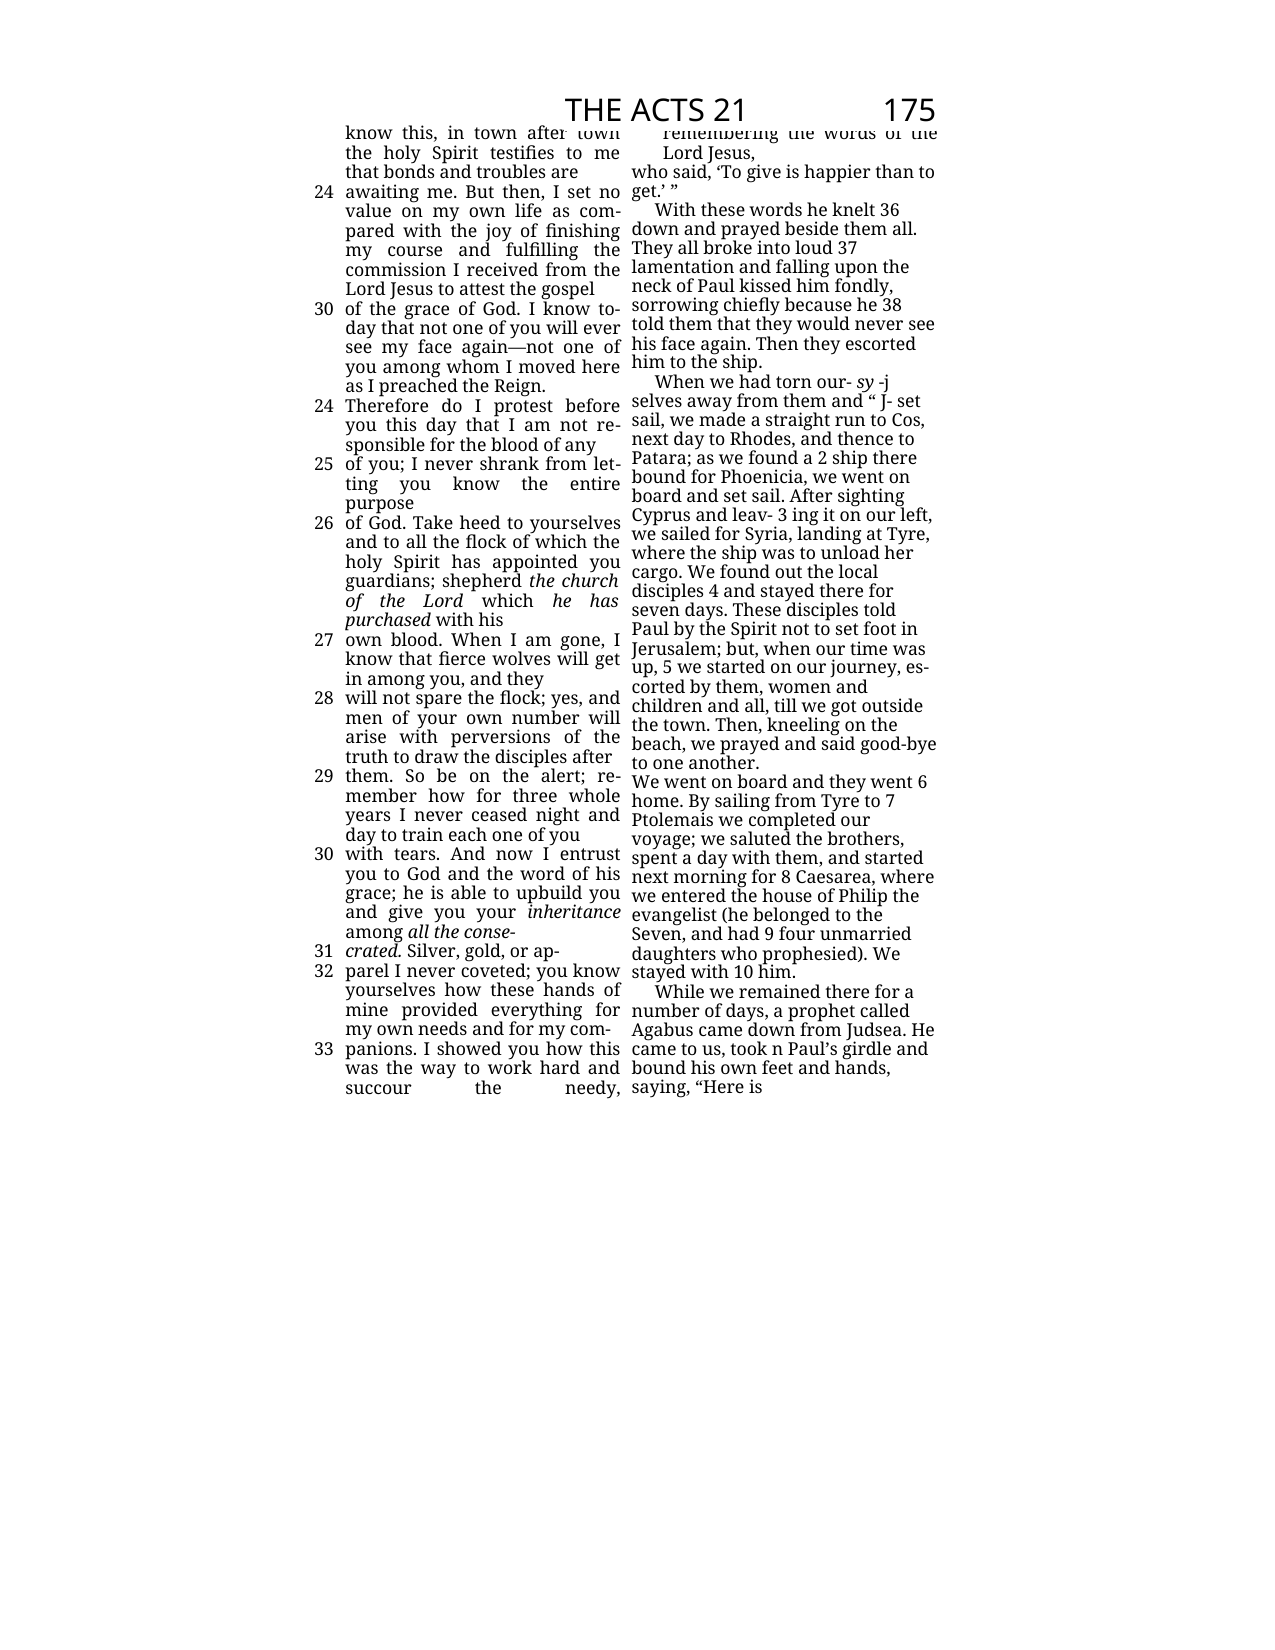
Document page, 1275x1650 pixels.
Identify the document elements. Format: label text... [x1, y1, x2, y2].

list of the grace of God. I know to-day that not one of you will ever see my face again—not one of you among whom I moved here as I preached the Reign. [314, 299, 621, 397]
text know this, in town after town the holy Spirit testifies to me that bonds and troubles are [345, 124, 621, 183]
list with tears. And now I entrust you to God and the word of his grace; he is able to upbuild you and give you your inherit­ance among all the conse- [314, 845, 621, 942]
list parel I never coveted; you know yourselves how these hands of mine provided everything for my own needs and for my com- [314, 962, 621, 1040]
list of God. Take heed to your­selves and to all the flock of which the holy Spirit has ap­pointed you guardians; shep­herd the church of the Lord which he has purchased with his [314, 514, 621, 631]
list Therefore do I protest before you this day that I am not re­sponsible for the blood of any [314, 397, 621, 455]
list of you; I never shrank from let­ting you know the entire purpose [314, 455, 621, 514]
list them. So be on the alert; re­member how for three whole years I never ceased night and day to train each one of you [314, 767, 621, 845]
list crated. Silver, gold, or ap- [314, 942, 621, 962]
text While we remained there for a number of days, a prophet called Agabus came down from Judsea. He came to us, took n Paul’s girdle and bound his own feet and hands, saying, “Here is [631, 983, 938, 1097]
text With these words he knelt 36 down and prayed beside them all. They all broke into loud 37 lamentation and falling upon the neck of Paul kissed him fond­ly, sorrowing chiefly because he 38 told them that they would never see his face again. Then they escorted him to the ship. [631, 201, 938, 373]
list own blood. When I am gone, I know that fierce wolves will get in among you, and they [314, 631, 621, 689]
text We went on board and they went 6 home. By sailing from Tyre to 7 Ptolemais we completed our voyage; we saluted the broth­ers, spent a day with them, and started next morning for 8 Caesarea, where we entered the house of Philip the evangelist (he belonged to the Seven, and had 9 four unmarried daughters who prophesied). We stayed with 10 him. [631, 773, 938, 983]
list will not spare the flock; yes, and men of your own number will arise with perversions of the truth to draw the disciples after [314, 689, 621, 767]
list remembering the words of the Lord Jesus, [631, 124, 938, 163]
text who said, ‘To give is happier than to get.’ ” [631, 163, 938, 201]
list panions. I showed you how this was the way to work hard and succour the needy, [314, 1040, 621, 1098]
list awaiting me. But then, I set no value on my own life as com­pared with the joy of finishing my course and fulfilling the commission I received from the Lord Jesus to attest the gospel [314, 183, 621, 299]
text When we had torn our- sy -j selves away from them and “ J- set sail, we made a straight run to Cos, next day to Rhodes, and thence to Patara; as we found a 2 ship there bound for Phoenicia, we went on board and set sail. After sighting Cyprus and leav- 3 ing it on our left, we sailed for Syria, landing at Tyre, where the ship was to unload her cargo. We found out the local disciples 4 and stayed there for seven days. These disciples told Paul by the Spirit not to set foot in Jerusa­lem; but, when our time was up, 5 we started on our journey, es­corted by them, women and children and all, till we got out­side the town. Then, kneeling on the beach, we prayed and said good-bye to one another. [631, 373, 938, 773]
